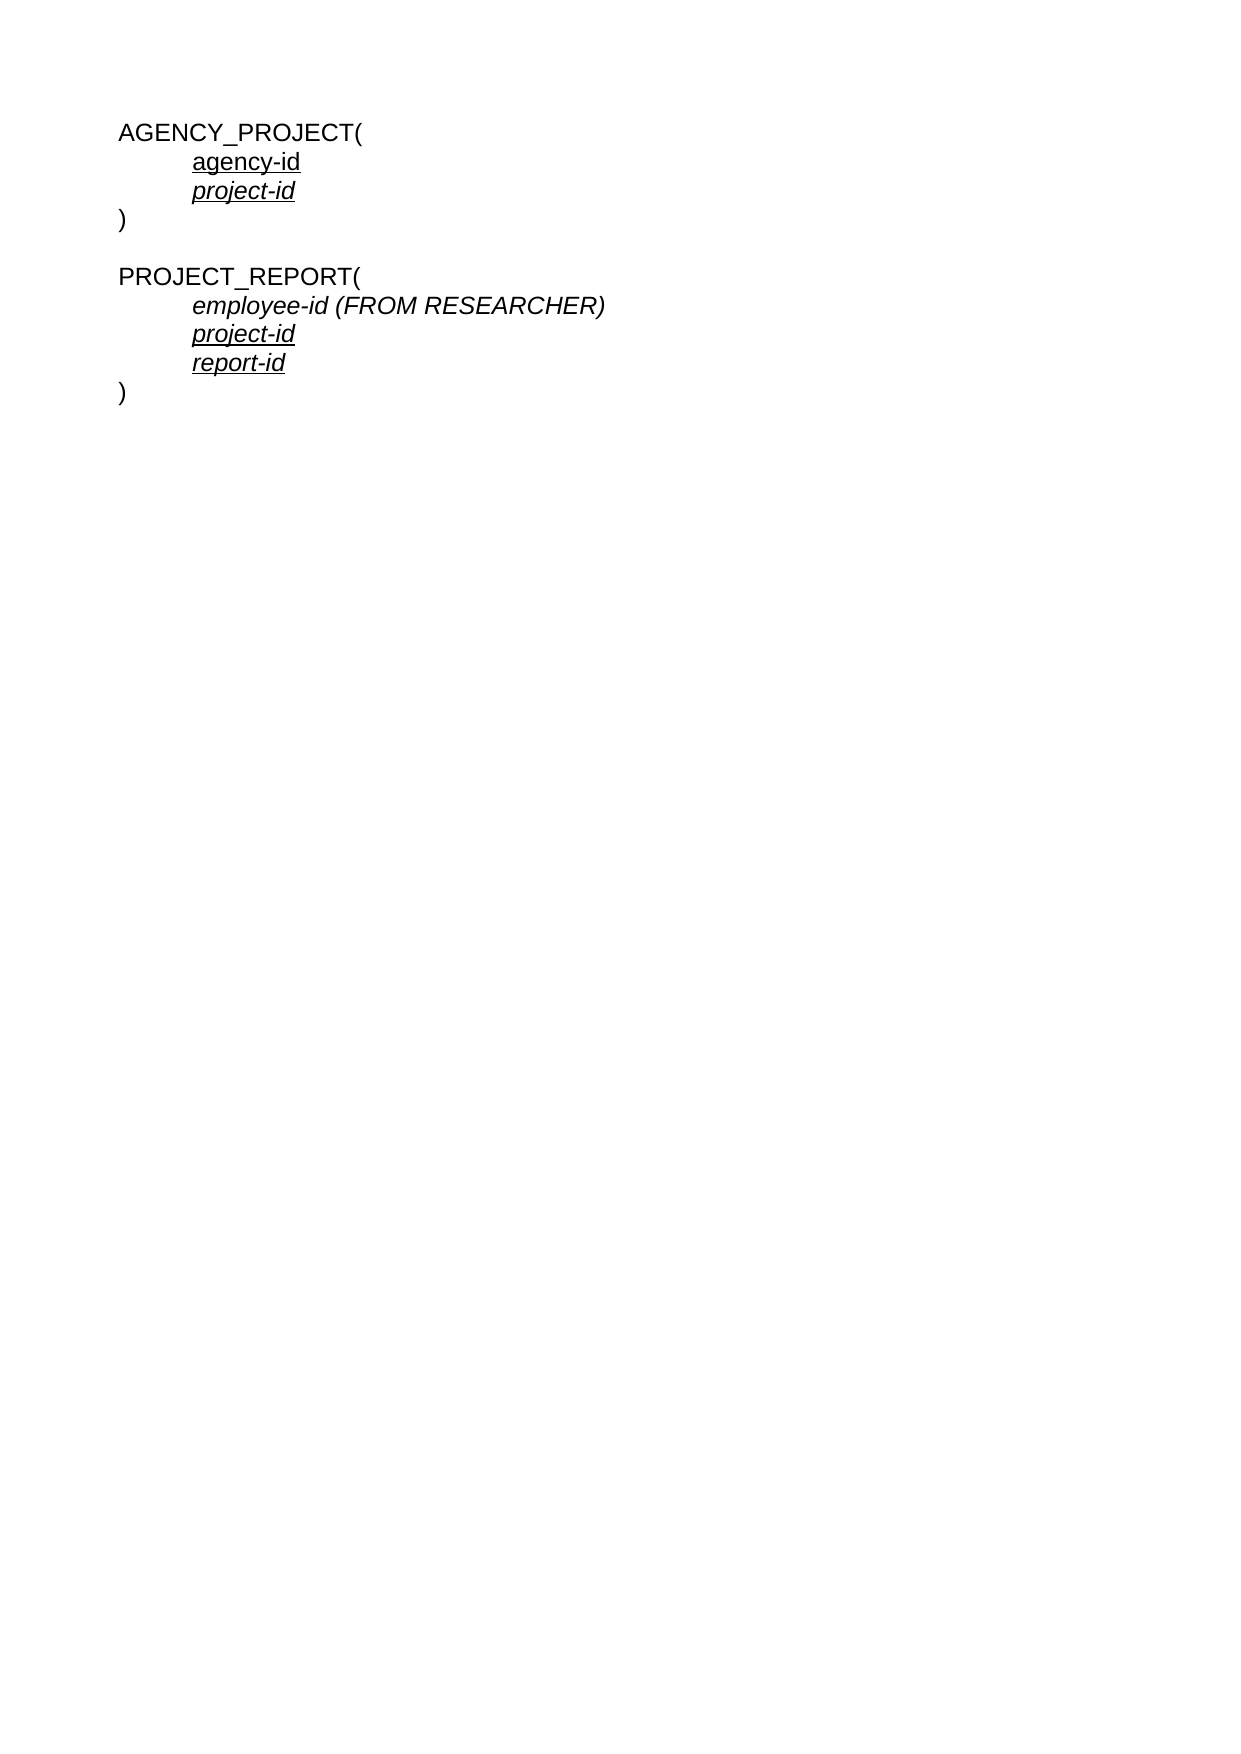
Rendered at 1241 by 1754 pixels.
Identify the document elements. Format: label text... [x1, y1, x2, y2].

text report-id [118, 348, 1122, 377]
text PROJECT_REPORT( [118, 262, 1122, 291]
text agency-id [118, 147, 1122, 176]
text project-id [118, 176, 1122, 204]
text employee-id (FROM RESEARCHER) [118, 291, 1122, 319]
text AGENCY_PROJECT( [118, 118, 1122, 147]
text ) [118, 204, 1122, 233]
text ) [118, 377, 1122, 406]
text project-id [118, 319, 1122, 348]
